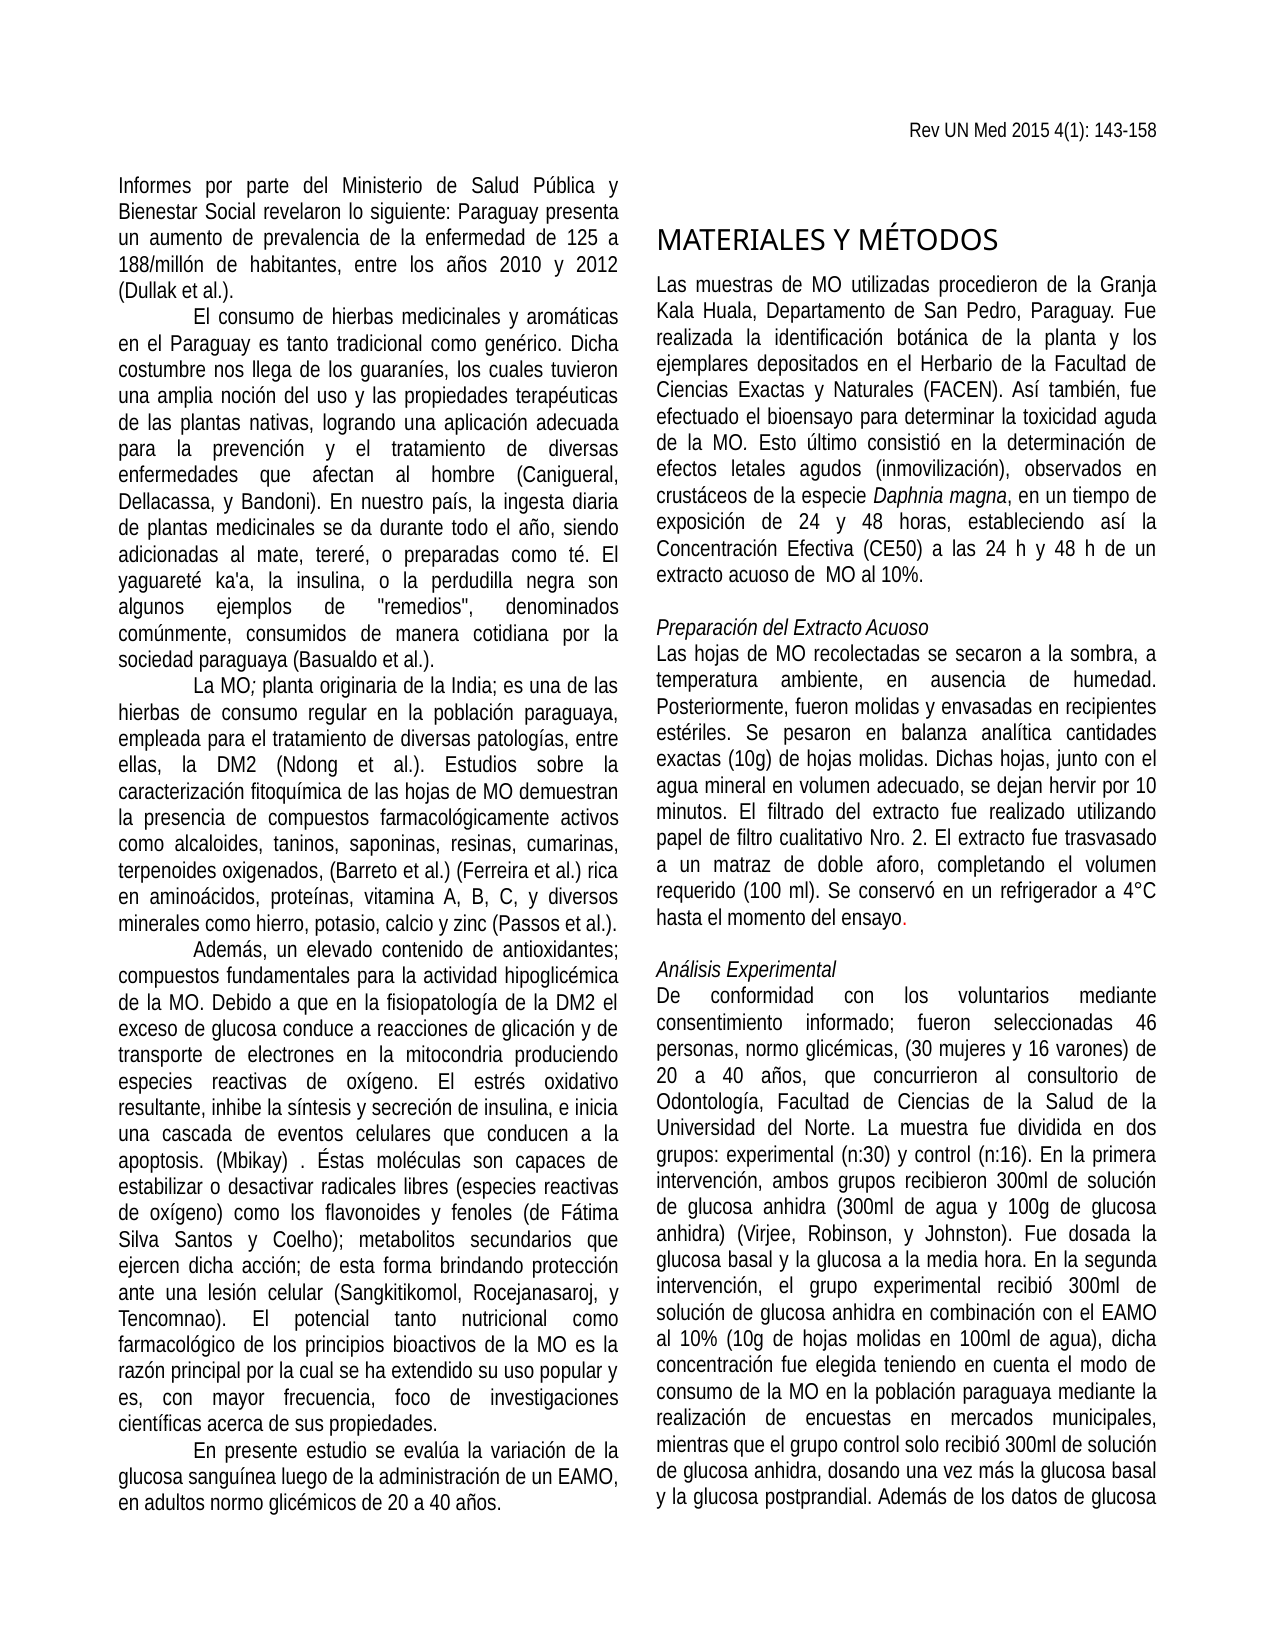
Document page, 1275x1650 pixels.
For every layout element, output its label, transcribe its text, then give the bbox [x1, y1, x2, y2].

text Las hojas de MO recolectadas se secaron a la sombra, a temperatura ambiente, en ausencia de humedad. Posteriormente, fueron molidas y envasadas en recipientes estériles. Se pesaron en balanza analítica cantidades exactas (10g) de hojas molidas. Dichas hojas, junto con el agua mineral en volumen adecuado, se dejan hervir por 10 minutos. El filtrado del extracto fue realizado utilizando papel de filtro cualitativo Nro. 2. El extracto fue trasvasado a un matraz de doble aforo, completando el volumen requerido (100 ml). Se conservó en un refrigerador a 4°C hasta el momento del ensayo. [656, 640, 1157, 930]
subtitle MATERIALES Y MÉTODOS [656, 219, 1157, 258]
text Además, un elevado contenido de antioxidantes; compuestos fundamentales para la actividad hipoglicémica de la MO. Debido a que en la fisiopatología de la DM2 el exceso de glucosa conduce a reacciones de glicación y de transporte de electrones en la mitocondria produciendo especies reactivas de oxígeno. El estrés oxidativo resultante, inhibe la síntesis y secreción de insulina, e inicia una cascada de eventos celulares que conducen a la apoptosis. (Mbikay) . Éstas moléculas son capaces de estabilizar o desactivar radicales libres (especies reactivas de oxígeno) como los flavonoides y fenoles (de Fátima Silva Santos y Coelho); metabolitos secundarios que ejercen dicha acción; de esta forma brindando protección ante una lesión celular (Sangkitikomol, Rocejanasaroj, y Tencomnao). El potencial tanto nutricional como farmacológico de los principios bioactivos de la MO es la razón principal por la cual se ha extendido su uso popular y es, con mayor frecuencia, foco de investigaciones científicas acerca de sus propiedades. [118, 936, 619, 1437]
text La MO; planta originaria de la India; es una de las hierbas de consumo regular en la población paraguaya, empleada para el tratamiento de diversas patologías, entre ellas, la DM2 (Ndong et al.). Estudios sobre la caracterización fitoquímica de las hojas de MO demuestran la presencia de compuestos farmacológicamente activos como alcaloides, taninos, saponinas, resinas, cumarinas, terpenoides oxigenados, (Barreto et al.) (Ferreira et al.) rica en aminoácidos, proteínas, vitamina A, B, C, y diversos minerales como hierro, potasio, calcio y zinc (Passos et al.). [118, 672, 619, 936]
text El consumo de hierbas medicinales y aromáticas en el Paraguay es tanto tradicional como genérico. Dicha costumbre nos llega de los guaraníes, los cuales tuvieron una amplia noción del uso y las propiedades terapéuticas de las plantas nativas, logrando una aplicación adecuada para la prevención y el tratamiento de diversas enfermedades que afectan al hombre (Canigueral, Dellacassa, y Bandoni). En nuestro país, la ingesta diaria de plantas medicinales se da durante todo el año, siendo adicionadas al mate, tereré, o preparadas como té. El yaguareté ka'a, la insulina, o la perdudilla negra son algunos ejemplos de "remedios", denominados comúnmente, consumidos de manera cotidiana por la sociedad paraguaya (Basualdo et al.). [118, 303, 619, 672]
text Las muestras de MO utilizadas procedieron de la Granja Kala Huala, Departamento de San Pedro, Paraguay. Fue realizada la identificación botánica de la planta y los ejemplares depositados en el Herbario de la Facultad de Ciencias Exactas y Naturales (FACEN). Así también, fue efectuado el bioensayo para determinar la toxicidad aguda de la MO. Esto último consistió en la determinación de efectos letales agudos (inmovilización), observados en crustáceos de la especie Daphnia magna, en un tiempo de exposición de 24 y 48 horas, estableciendo así la Concentración Efectiva (CE50) a las 24 h y 48 h de un extracto acuoso de MO al 10%. [656, 271, 1157, 587]
text Análisis Experimental [656, 956, 1157, 982]
text Preparación del Extracto Acuoso [656, 613, 1157, 640]
text De conformidad con los voluntarios mediante consentimiento informado; fueron seleccionadas 46 personas, normo glicémicas, (30 mujeres y 16 varones) de 20 a 40 años, que concurrieron al consultorio de Odontología, Facultad de Ciencias de la Salud de la Universidad del Norte. La muestra fue dividida en dos grupos: experimental (n:30) y control (n:16). En la primera intervención, ambos grupos recibieron 300ml de solución de glucosa anhidra (300ml de agua y 100g de glucosa anhidra) (Virjee, Robinson, y Johnston). Fue dosada la glucosa basal y la glucosa a la media hora. En la segunda intervención, el grupo experimental recibió 300ml de solución de glucosa anhidra en combinación con el EAMO al 10% (10g de hojas molidas en 100ml de agua), dicha concentración fue elegida teniendo en cuenta el modo de consumo de la MO en la población paraguaya mediante la realización de encuestas en mercados municipales, mientras que el grupo control solo recibió 300ml de solución de glucosa anhidra, dosando una vez más la glucosa basal y la glucosa postprandial. Además de los datos de glucosa [656, 982, 1157, 1509]
text En presente estudio se evalúa la variación de la glucosa sanguínea luego de la administración de un EAMO, en adultos normo glicémicos de 20 a 40 años. [118, 1437, 619, 1516]
text Informes por parte del Ministerio de Salud Pública y Bienestar Social revelaron lo siguiente: Paraguay presenta un aumento de prevalencia de la enfermedad de 125 a 188/millón de habitantes, entre los años 2010 y 2012 (Dullak et al.). [118, 172, 619, 303]
